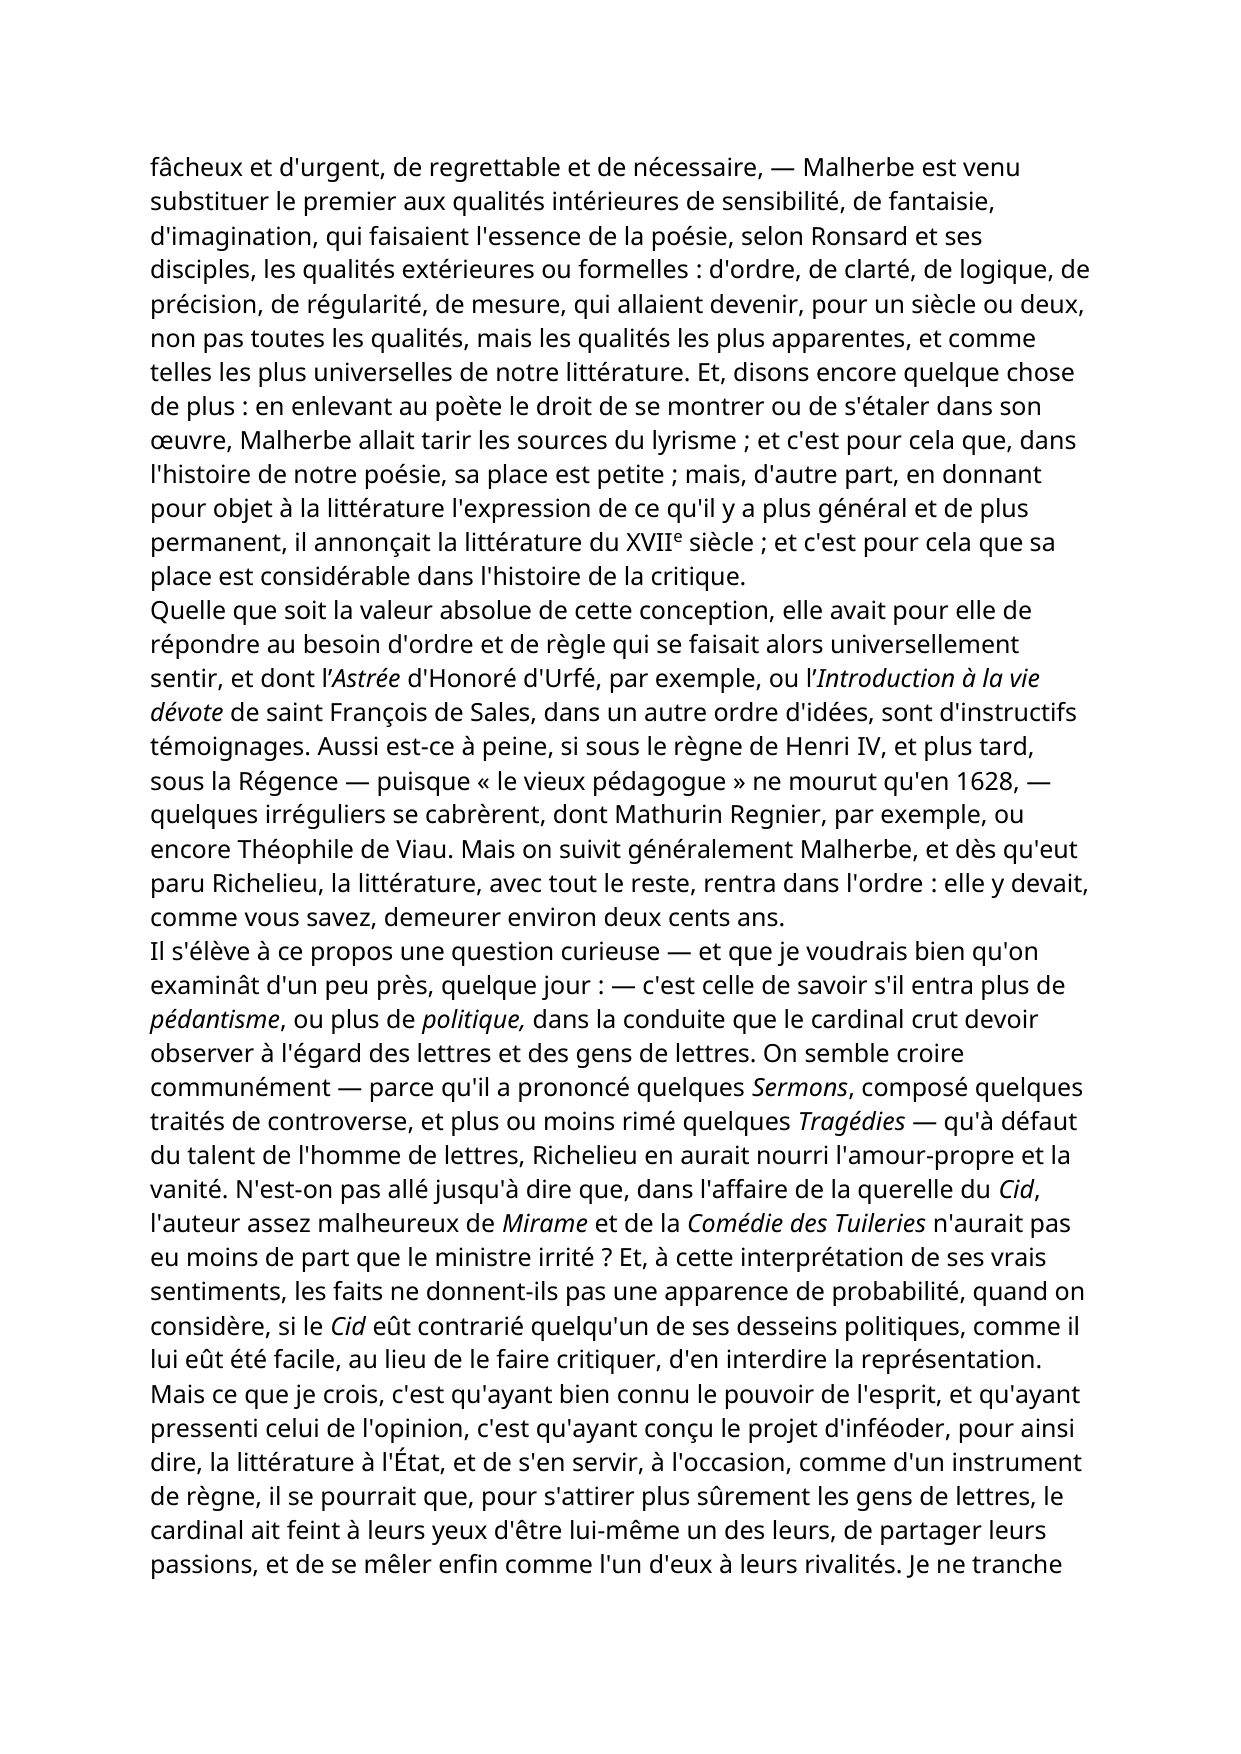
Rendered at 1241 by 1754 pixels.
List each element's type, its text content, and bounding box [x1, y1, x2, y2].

text Mais ce que je crois, c'est qu'ayant bien connu le pouvoir de l'esprit, et qu'ayant pressenti celui de l'opinion, c'est qu'ayant conçu le projet d'inféoder, pour ainsi dire, la littérature à l'État, et de s'en servir, à l'occasion, comme d'un instrument de règne, il se pourrait que, pour s'attirer plus sûrement les gens de lettres, le cardinal ait feint à leurs yeux d'être lui-même un des leurs, de partager leurs passions, et de se mêler enfin comme l'un d'eux à leurs rivalités. Je ne tranche [150, 1376, 1091, 1581]
text Quelle que soit la valeur absolue de cette conception, elle avait pour elle de répondre au besoin d'ordre et de règle qui se faisait alors universellement sentir, et dont l’Astrée d'Honoré d'Urfé, par exemple, ou l’Introduction à la vie dévote de saint François de Sales, dans un autre ordre d'idées, sont d'instructifs témoignages. Aussi est-ce à peine, si sous le règne de Henri IV, et plus tard, sous la Régence — puisque « le vieux pédagogue » ne mourut qu'en 1628, — quelques irréguliers se cabrèrent, dont Mathurin Regnier, par exemple, ou encore Théophile de Viau. Mais on suivit généralement Malherbe, et dès qu'eut paru Richelieu, la littérature, avec tout le reste, rentra dans l'ordre : elle y devait, comme vous savez, demeurer environ deux cents ans. [150, 593, 1091, 933]
text fâcheux et d'urgent, de regrettable et de nécessaire, — Malherbe est venu substituer le premier aux qualités intérieures de sensibilité, de fantaisie, d'imagination, qui faisaient l'essence de la poésie, selon Ronsard et ses disciples, les qualités extérieures ou formelles : d'ordre, de clarté, de logique, de précision, de régularité, de mesure, qui allaient devenir, pour un siècle ou deux, non pas toutes les qualités, mais les qualités les plus apparentes, et comme telles les plus universelles de notre littérature. Et, disons encore quelque chose de plus : en enlevant au poète le droit de se montrer ou de s'étaler dans son œuvre, Malherbe allait tarir les sources du lyrisme ; et c'est pour cela que, dans l'histoire de notre poésie, sa place est petite ; mais, d'autre part, en donnant pour objet à la littérature l'expression de ce qu'il y a plus général et de plus permanent, il annonçait la littérature du XVIIe siècle ; et c'est pour cela que sa place est considérable dans l'histoire de la critique. [150, 150, 1091, 593]
text Il s'élève à ce propos une question curieuse — et que je voudrais bien qu'on examinât d'un peu près, quelque jour : — c'est celle de savoir s'il entra plus de pédantisme, ou plus de politique, dans la conduite que le cardinal crut devoir observer à l'égard des lettres et des gens de lettres. On semble croire communément — parce qu'il a prononcé quelques Sermons, composé quelques traités de controverse, et plus ou moins rimé quelques Tragédies — qu'à défaut du talent de l'homme de lettres, Richelieu en aurait nourri l'amour-propre et la vanité. N'est-on pas allé jusqu'à dire que, dans l'affaire de la querelle du Cid, l'auteur assez malheureux de Mirame et de la Comédie des Tuileries n'aurait pas eu moins de part que le ministre irrité ? Et, à cette interprétation de ses vrais sentiments, les faits ne donnent-ils pas une apparence de probabilité, quand on considère, si le Cid eût contrarié quelqu'un de ses desseins politiques, comme il lui eût été facile, au lieu de le faire critiquer, d'en interdire la représentation. [150, 933, 1091, 1376]
